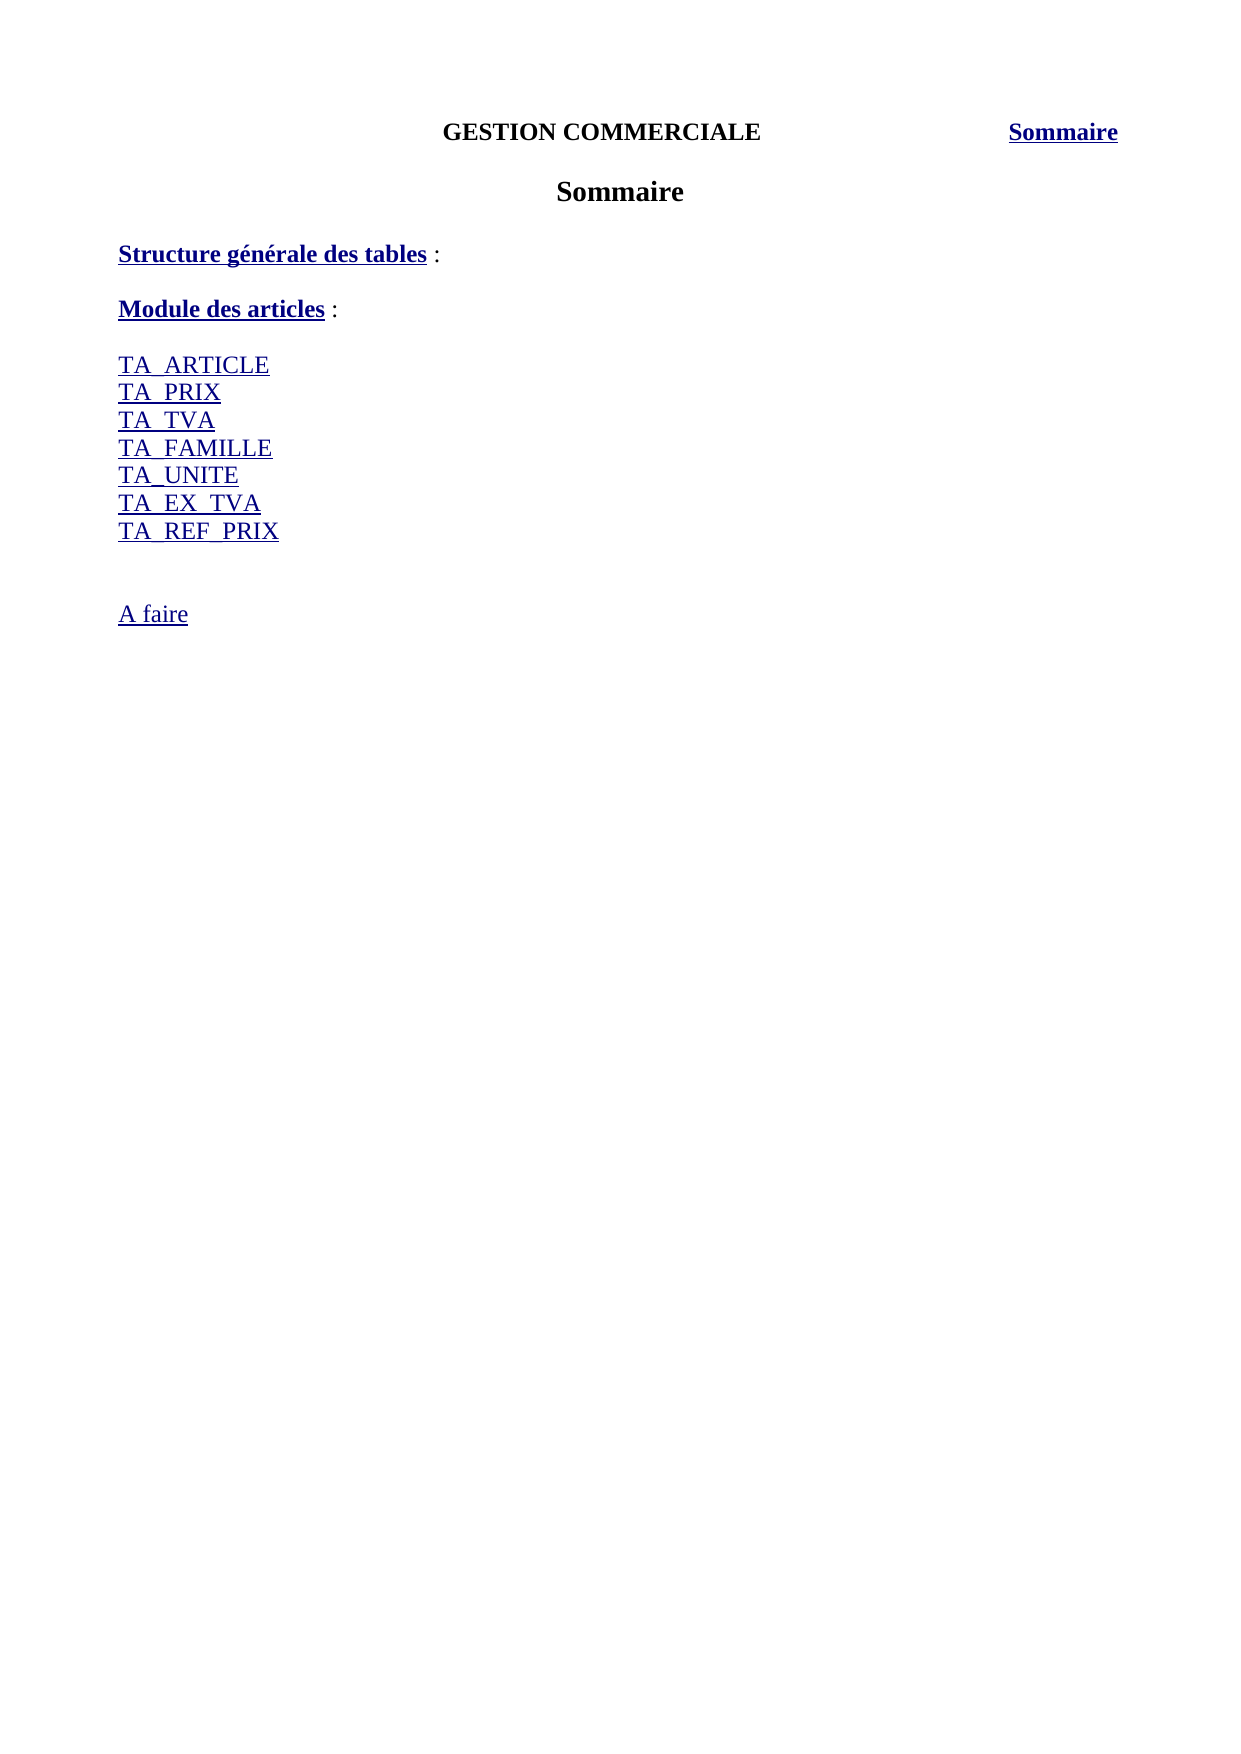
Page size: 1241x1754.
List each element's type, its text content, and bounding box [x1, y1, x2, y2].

text TA_REF_PRIX [118, 517, 1122, 545]
text TA_EX_TVA [118, 489, 1122, 517]
text TA_ARTICLE [118, 351, 1122, 378]
text A faire [118, 600, 1122, 628]
text Module des articles : [118, 295, 1122, 323]
text Sommaire [118, 175, 1122, 208]
text TA_FAMILLE [118, 434, 1122, 462]
text TA_UNITE [118, 462, 1122, 489]
text TA_PRIX [118, 378, 1122, 406]
text TA_TVA [118, 406, 1122, 434]
text Structure générale des tables : [118, 240, 1122, 268]
